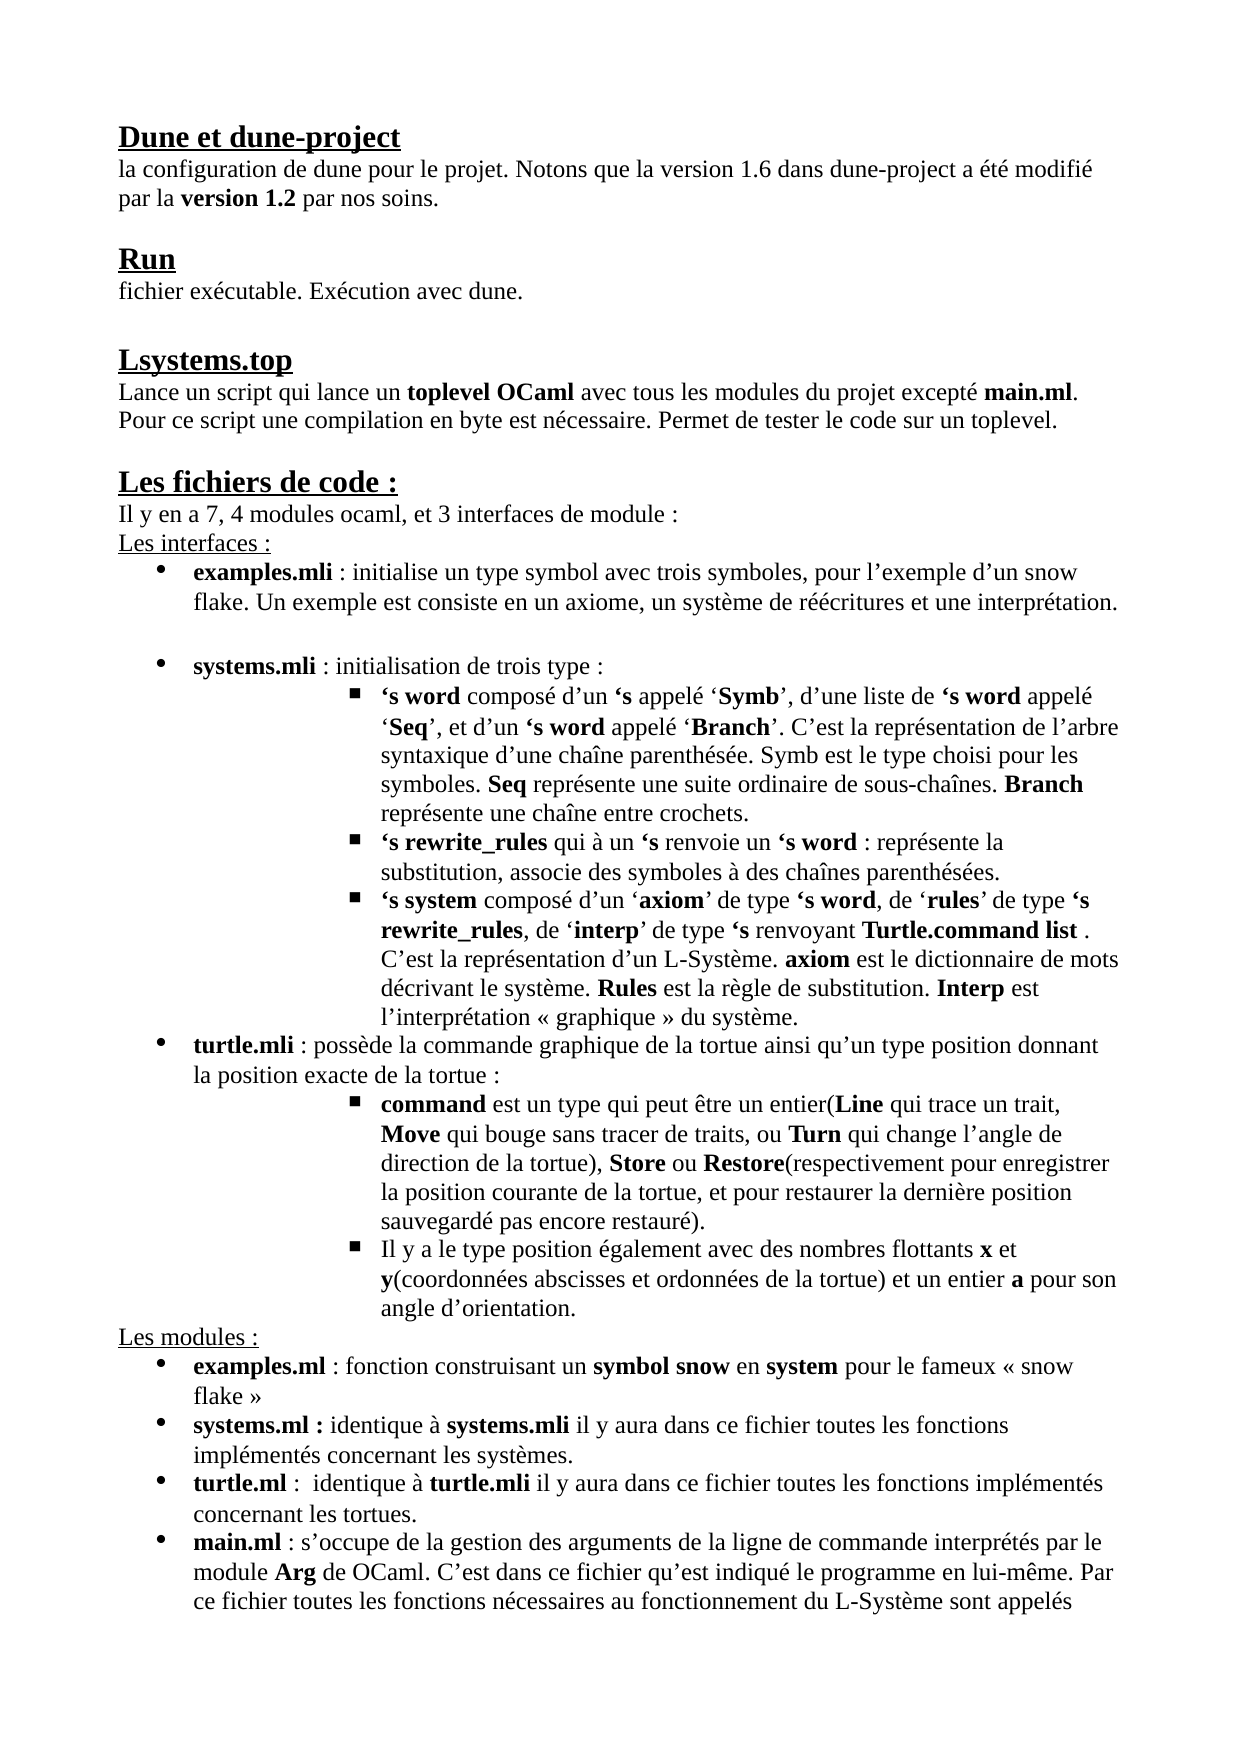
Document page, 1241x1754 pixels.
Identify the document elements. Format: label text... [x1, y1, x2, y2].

list systems.mli : initialisation de trois type : [156, 651, 1122, 681]
list main.ml : s’occupe de la gestion des arguments de la ligne de commande interprétés par le module Arg de OCaml. C’est dans ce fichier qu’est indiqué le programme en lui-même. Par ce fichier toutes les fonctions nécessaires au fonctionnement du L-Système sont appelés [156, 1527, 1122, 1615]
text Les interfaces : [118, 528, 1122, 557]
list turtle.ml : identique à turtle.mli il y aura dans ce fichier toutes les fonctions implémentés concernant les tortues. [156, 1468, 1122, 1527]
text la configuration de dune pour le projet. Notons que la version 1.6 dans dune-project a été modifié par la version 1.2 par nos soins. [118, 154, 1122, 212]
text Lance un script qui lance un toplevel OCaml avec tous les modules du projet excepté main.ml. Pour ce script une compilation en byte est nécessaire. Permet de tester le code sur un toplevel. [118, 377, 1122, 434]
list ‘s rewrite_rules qui à un ‘s renvoie un ‘s word : représente la substitution, associe des symboles à des chaînes parenthésées. [343, 827, 1122, 885]
list turtle.mli : possède la commande graphique de la tortue ainsi qu’un type position donnant la position exacte de la tortue : [156, 1031, 1122, 1089]
text Lsystems.top [118, 341, 1122, 377]
list ‘s word composé d’un ‘s appelé ‘Symb’, d’une liste de ‘s word appelé ‘Seq’, et d’un ‘s word appelé ‘Branch’. C’est la représentation de l’arbre syntaxique d’une chaîne parenthésée. Symb est le type choisi pour les symboles. Seq représente une suite ordinaire de sous-chaînes. Branch représente une chaîne entre crochets. [343, 681, 1122, 827]
list Il y a le type position également avec des nombres flottants x et y(coordonnées abscisses et ordonnées de la tortue) et un entier a pour son angle d’orientation. [343, 1234, 1122, 1322]
text Les fichiers de code : [118, 463, 1122, 499]
text fichier exécutable. Exécution avec dune. [118, 276, 1122, 305]
text Il y en a 7, 4 modules ocaml, et 3 interfaces de module : [118, 499, 1122, 528]
list systems.ml : identique à systems.mli il y aura dans ce fichier toutes les fonctions implémentés concernant les systèmes. [156, 1410, 1122, 1468]
list command est un type qui peut être un entier(Line qui trace un trait, Move qui bouge sans tracer de traits, ou Turn qui change l’angle de direction de la tortue), Store ou Restore(respectivement pour enregistrer la position courante de la tortue, et pour restaurer la dernière position sauvegardé pas encore restauré). [343, 1089, 1122, 1234]
text Les modules : [118, 1322, 1122, 1351]
text Run [118, 240, 1122, 276]
text Dune et dune-project [118, 118, 1122, 154]
list examples.mli : initialise un type symbol avec trois symboles, pour l’exemple d’un snow flake. Un exemple est consiste en un axiome, un système de réécritures et une interprétation. [156, 557, 1122, 615]
list ‘s system composé d’un ‘axiom’ de type ‘s word, de ‘rules’ de type ‘s rewrite_rules, de ‘interp’ de type ‘s renvoyant Turtle.command list . C’est la représentation d’un L-Système. axiom est le dictionnaire de mots décrivant le système. Rules est la règle de substitution. Interp est l’interprétation « graphique » du système. [343, 885, 1122, 1031]
list examples.ml : fonction construisant un symbol snow en system pour le fameux « snow flake » [156, 1351, 1122, 1410]
